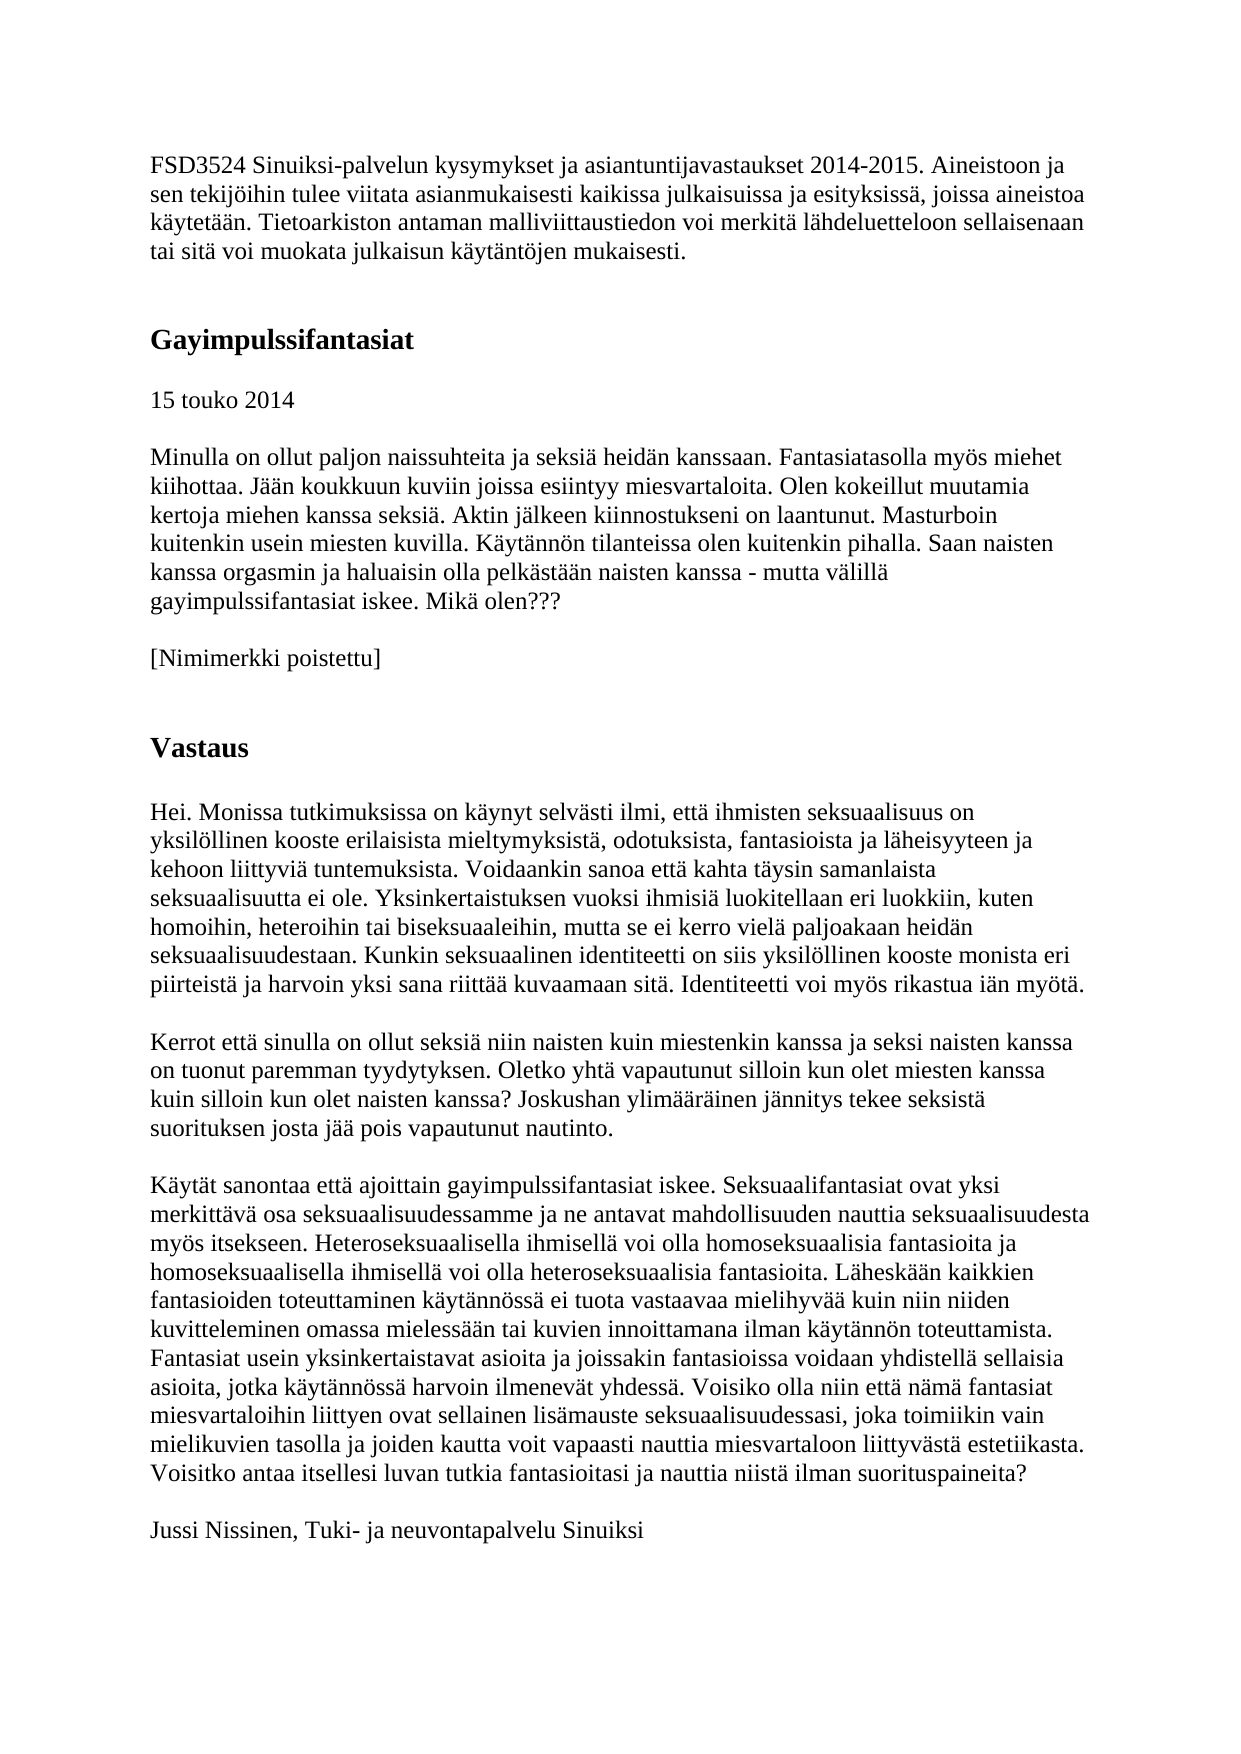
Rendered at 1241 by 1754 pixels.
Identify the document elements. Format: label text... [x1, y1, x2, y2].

text [Nimimerkki poistettu] [150, 643, 1090, 672]
text Jussi Nissinen, Tuki- ja neuvontapalvelu Sinuiksi [150, 1487, 1090, 1544]
text Gayimpulssifantasiat [150, 322, 1090, 356]
text Vastaus [150, 730, 1090, 763]
text FSD3524 Sinuiksi-palvelun kysymykset ja asiantuntijavastaukset 2014-2015. Aineistoon ja sen tekijöihin tulee viitata asianmukaisesti kaikissa julkaisuissa ja esityksissä, joissa aineistoa käytetään. Tietoarkiston antaman malliviittaustiedon voi merkitä lähdeluetteloon sellaisenaan tai sitä voi muokata julkaisun käytäntöjen mukaisesti. [150, 150, 1090, 265]
text 15 touko 2014 [150, 385, 1090, 413]
text Hei. Monissa tutkimuksissa on käynyt selvästi ilmi, että ihmisten seksuaalisuus on yksilöllinen kooste erilaisista mieltymyksistä, odotuksista, fantasioista ja läheisyyteen ja kehoon liittyviä tuntemuksista. Voidaankin sanoa että kahta täysin samanlaista seksuaalisuutta ei ole. Yksinkertaistuksen vuoksi ihmisiä luokitellaan eri luokkiin, kuten homoihin, heteroihin tai biseksuaaleihin, mutta se ei kerro vielä paljoakaan heidän seksuaalisuudestaan. Kunkin seksuaalinen identiteetti on siis yksilöllinen kooste monista eri piirteistä ja harvoin yksi sana riittää kuvaamaan sitä. Identiteetti voi myös rikastua iän myötä. Kerrot että sinulla on ollut seksiä niin naisten kuin miestenkin kanssa ja seksi naisten kanssa on tuonut paremman tyydytyksen. Oletko yhtä vapautunut silloin kun olet miesten kanssa kuin silloin kun olet naisten kanssa? Joskushan ylimääräinen jännitys tekee seksistä suorituksen josta jää pois vapautunut nautinto. Käytät sanontaa että ajoittain gayimpulssifantasiat iskee. Seksuaalifantasiat ovat yksi merkittävä osa seksuaalisuudessamme ja ne antavat mahdollisuuden nauttia seksuaalisuudesta myös itsekseen. Heteroseksuaalisella ihmisellä voi olla homoseksuaalisia fantasioita ja homoseksuaalisella ihmisellä voi olla heteroseksuaalisia fantasioita. Läheskään kaikkien fantasioiden toteuttaminen käytännössä ei tuota vastaavaa mielihyvää kuin niin niiden kuvitteleminen omassa mielessään tai kuvien innoittamana ilman käytännön toteuttamista. Fantasiat usein yksinkertaistavat asioita ja joissakin fantasioissa voidaan yhdistellä sellaisia asioita, jotka käytännössä harvoin ilmenevät yhdessä. Voisiko olla niin että nämä fantasiat miesvartaloihin liittyen ovat sellainen lisämauste seksuaalisuudessasi, joka toimiikin vain mielikuvien tasolla ja joiden kautta voit vapaasti nauttia miesvartaloon liittyvästä estetiikasta. Voisitko antaa itsellesi luvan tutkia fantasioitasi ja nauttia niistä ilman suorituspaineita? [150, 797, 1090, 1487]
text Minulla on ollut paljon naissuhteita ja seksiä heidän kanssaan. Fantasiatasolla myös miehet kiihottaa. Jään koukkuun kuviin joissa esiintyy miesvartaloita. Olen kokeillut muutamia kertoja miehen kanssa seksiä. Aktin jälkeen kiinnostukseni on laantunut. Masturboin kuitenkin usein miesten kuvilla. Käytännön tilanteissa olen kuitenkin pihalla. Saan naisten kanssa orgasmin ja haluaisin olla pelkästään naisten kanssa - mutta välillä gayimpulssifantasiat iskee. Mikä olen??? [150, 442, 1090, 615]
